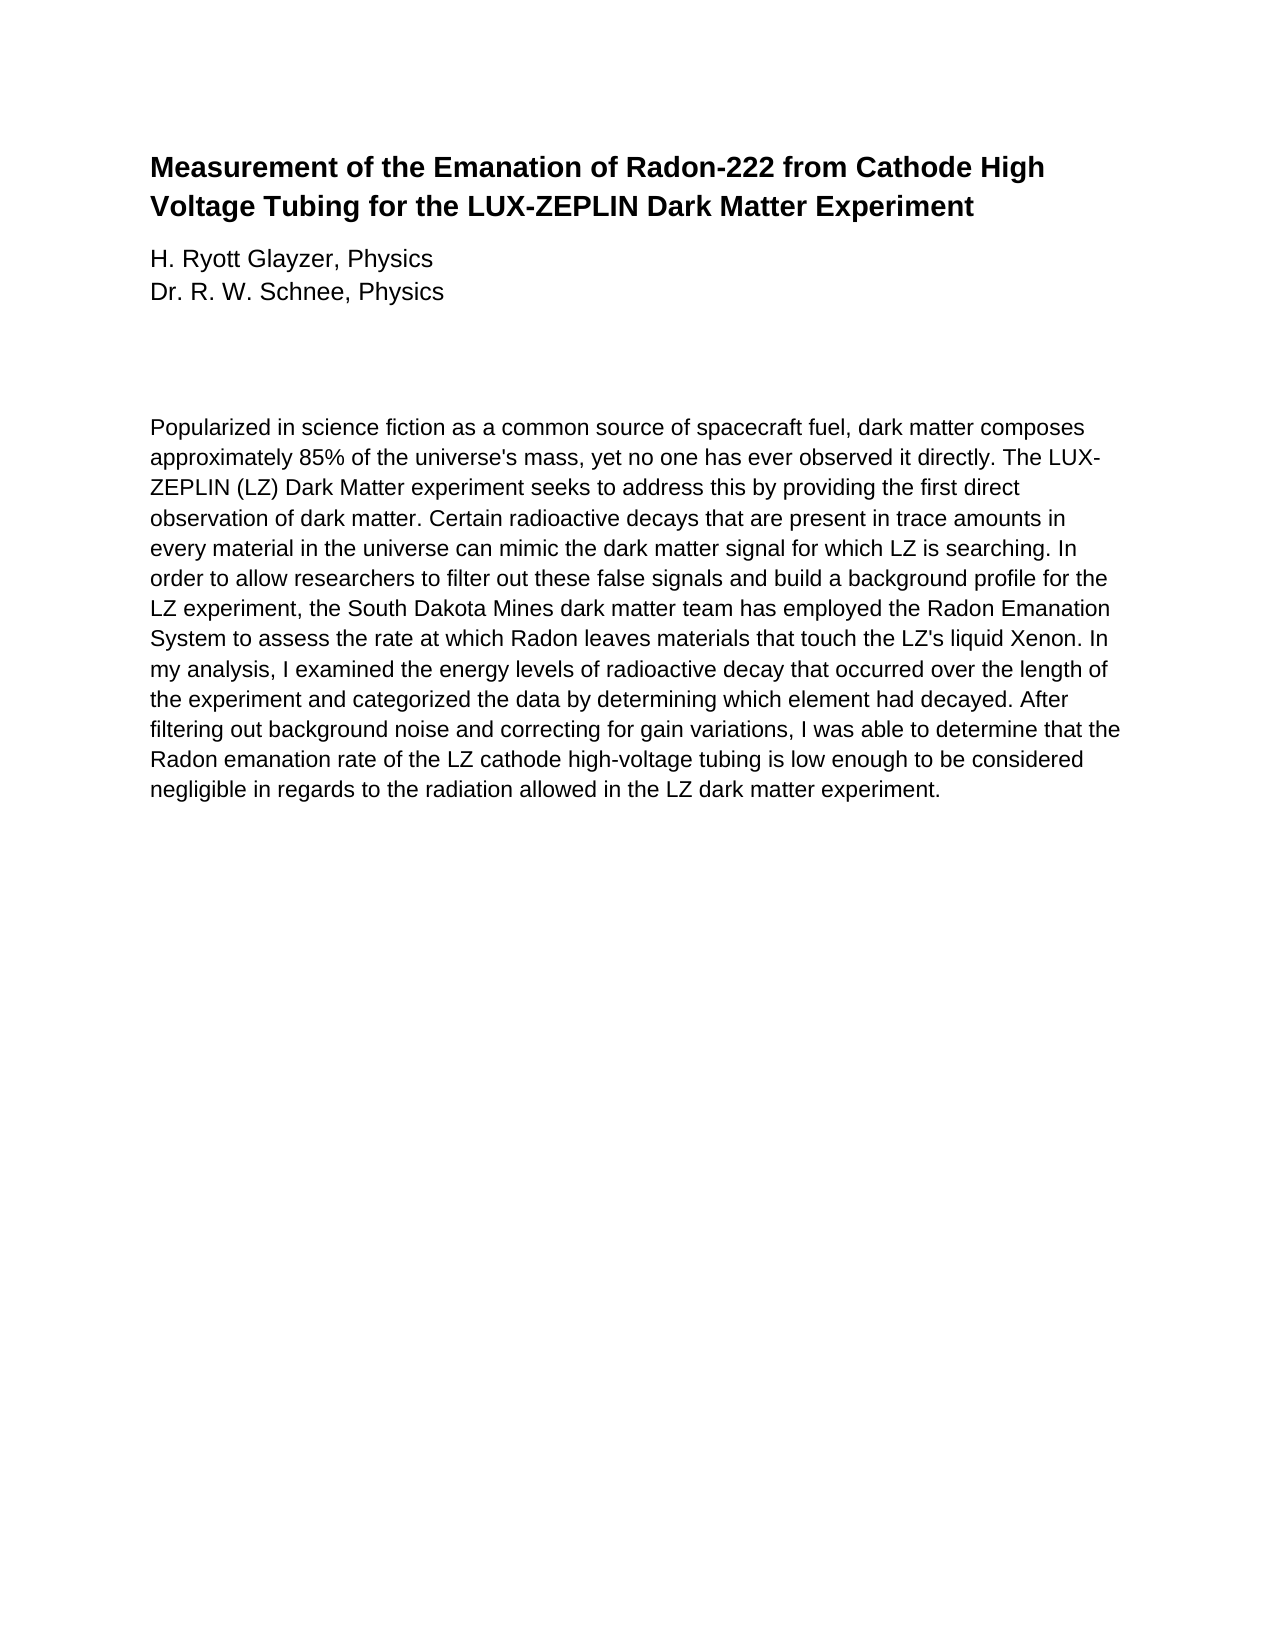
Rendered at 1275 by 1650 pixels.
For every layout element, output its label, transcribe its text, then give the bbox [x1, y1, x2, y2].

text Dr. R. W. Schnee, Physics [150, 277, 1125, 306]
text Popularized in science fiction as a common source of spacecraft fuel, dark matter composes approximately 85% of the universe's mass, yet no one has ever observed it directly. The LUX-ZEPLIN (LZ) Dark Matter experiment seeks to address this by providing the first direct observation of dark matter. Certain radioactive decays that are present in trace amounts in every material in the universe can mimic the dark matter signal for which LZ is searching. In order to allow researchers to filter out these false signals and build a background profile for the LZ experiment, the South Dakota Mines dark matter team has employed the Radon Emanation System to assess the rate at which Radon leaves materials that touch the LZ's liquid Xenon. In my analysis, I examined the energy levels of radioactive decay that occurred over the length of the experiment and categorized the data by determining which element had decayed. After filtering out background noise and correcting for gain variations, I was able to determine that the Radon emanation rate of the LZ cathode high-voltage tubing is low enough to be considered negligible in regards to the radiation allowed in the LZ dark matter experiment. [150, 414, 1125, 803]
text H. Ryott Glayzer, Physics [150, 244, 1125, 272]
text Measurement of the Emanation of Radon-222 from Cathode High Voltage Tubing for the LUX-ZEPLIN Dark Matter Experiment [150, 150, 1125, 222]
